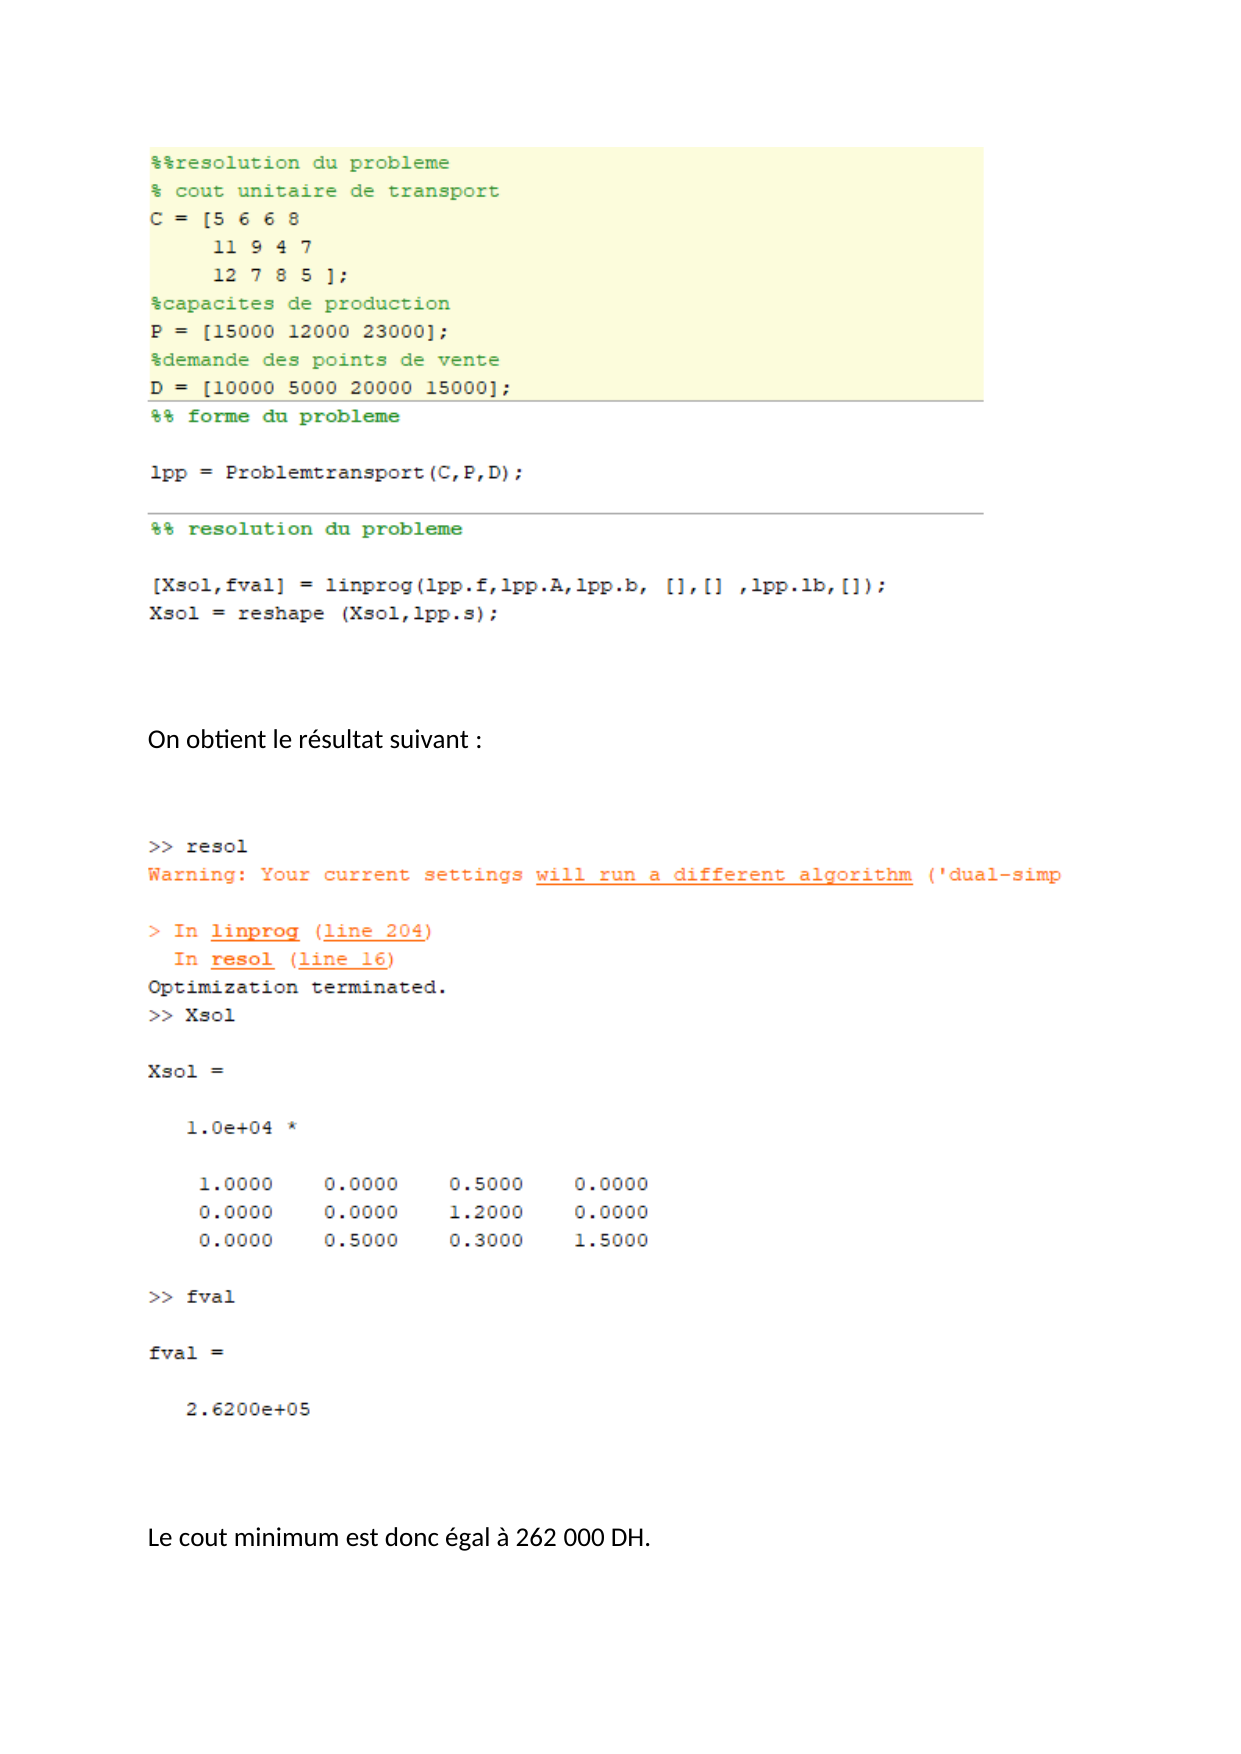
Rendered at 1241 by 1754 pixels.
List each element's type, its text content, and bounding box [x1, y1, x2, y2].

text Le cout minimum est donc égal à 262 000 DH. [148, 1520, 1093, 1553]
text On obtient le résultat suivant : [148, 722, 1093, 755]
